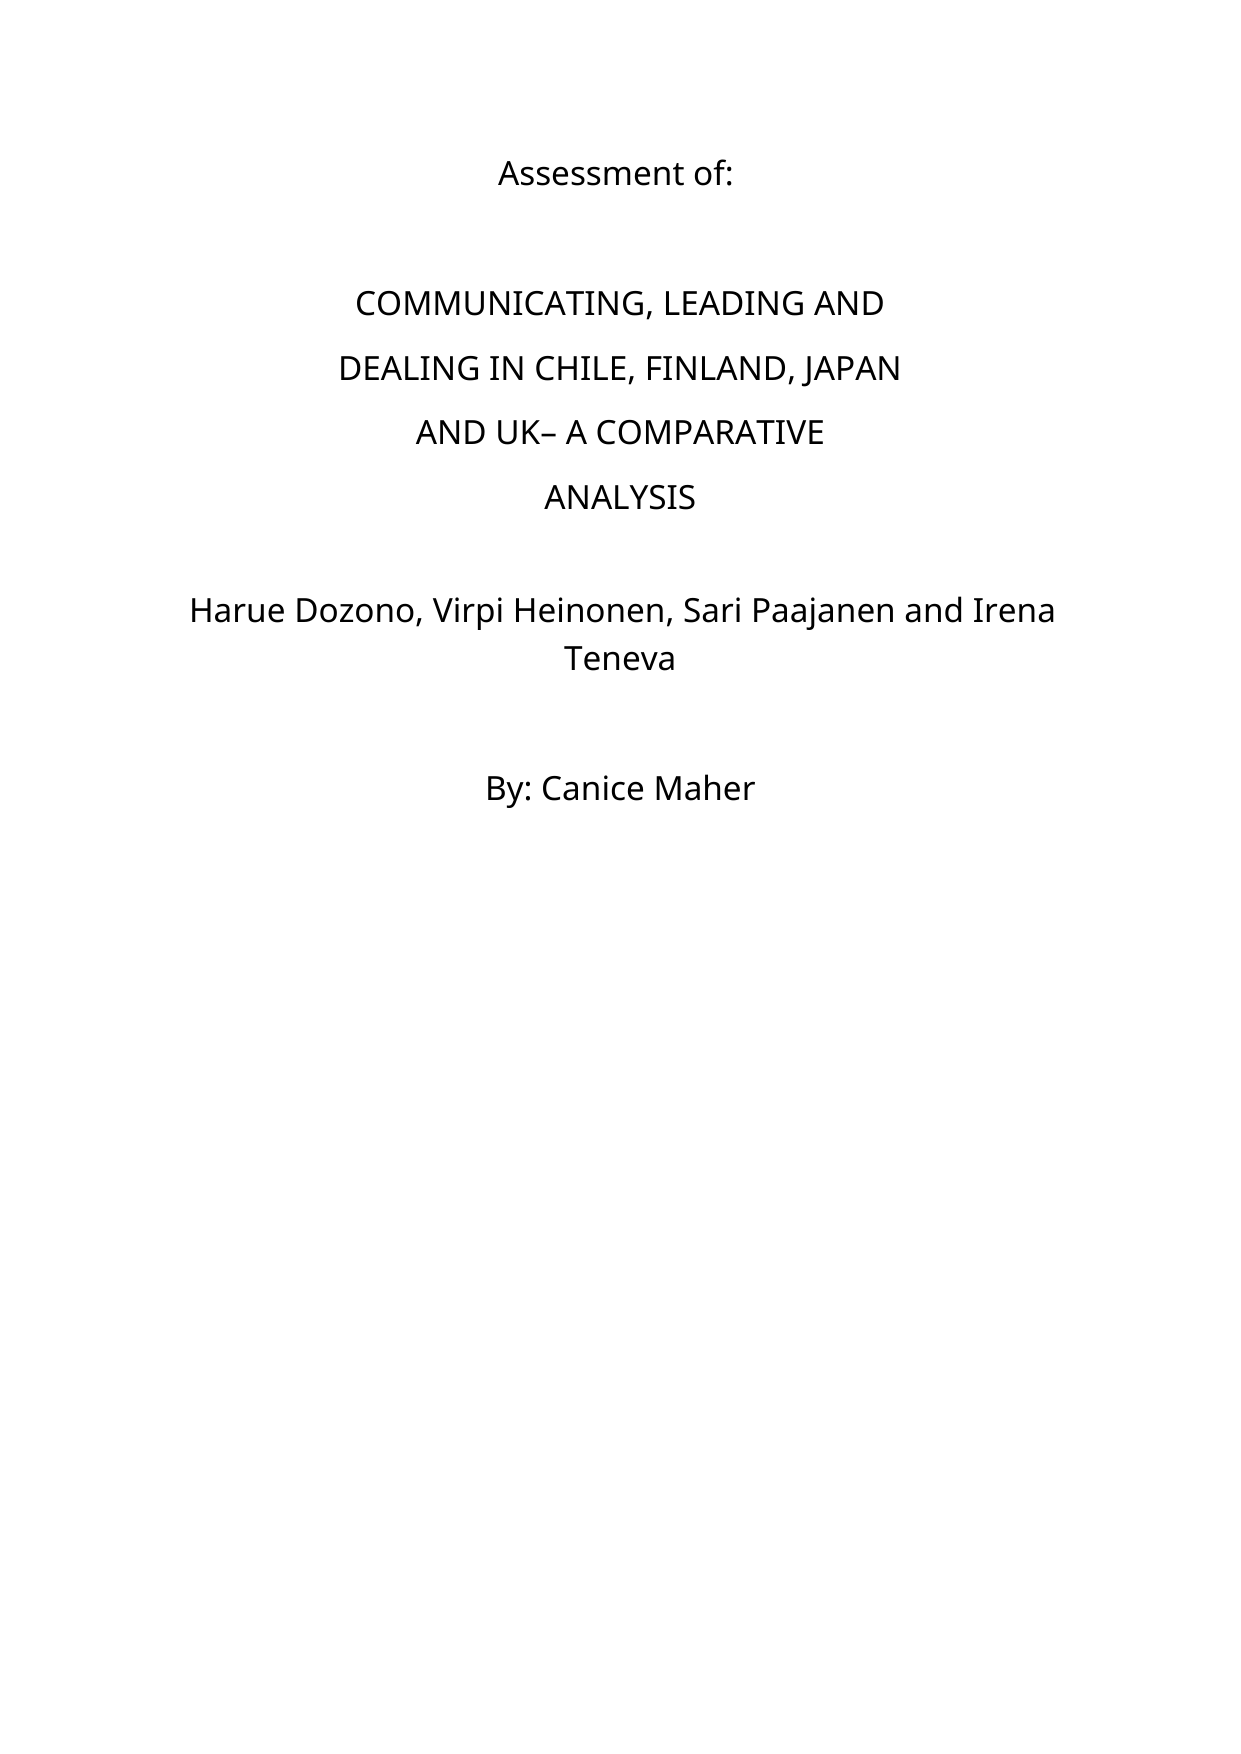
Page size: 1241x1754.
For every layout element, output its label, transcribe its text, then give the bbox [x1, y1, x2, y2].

text COMMUNICATING, LEADING AND [150, 279, 1090, 325]
text By: Canice Maher [150, 764, 1090, 810]
text DEALING IN CHILE, FINLAND, JAPAN [150, 344, 1090, 390]
text Assessment of: [150, 150, 1090, 195]
text AND UK– A COMPARATIVE [150, 409, 1090, 454]
text ANALYSIS [150, 474, 1090, 567]
text Harue Dozono, Virpi Heinonen, Sari Paajanen and Irena Teneva [150, 587, 1090, 680]
